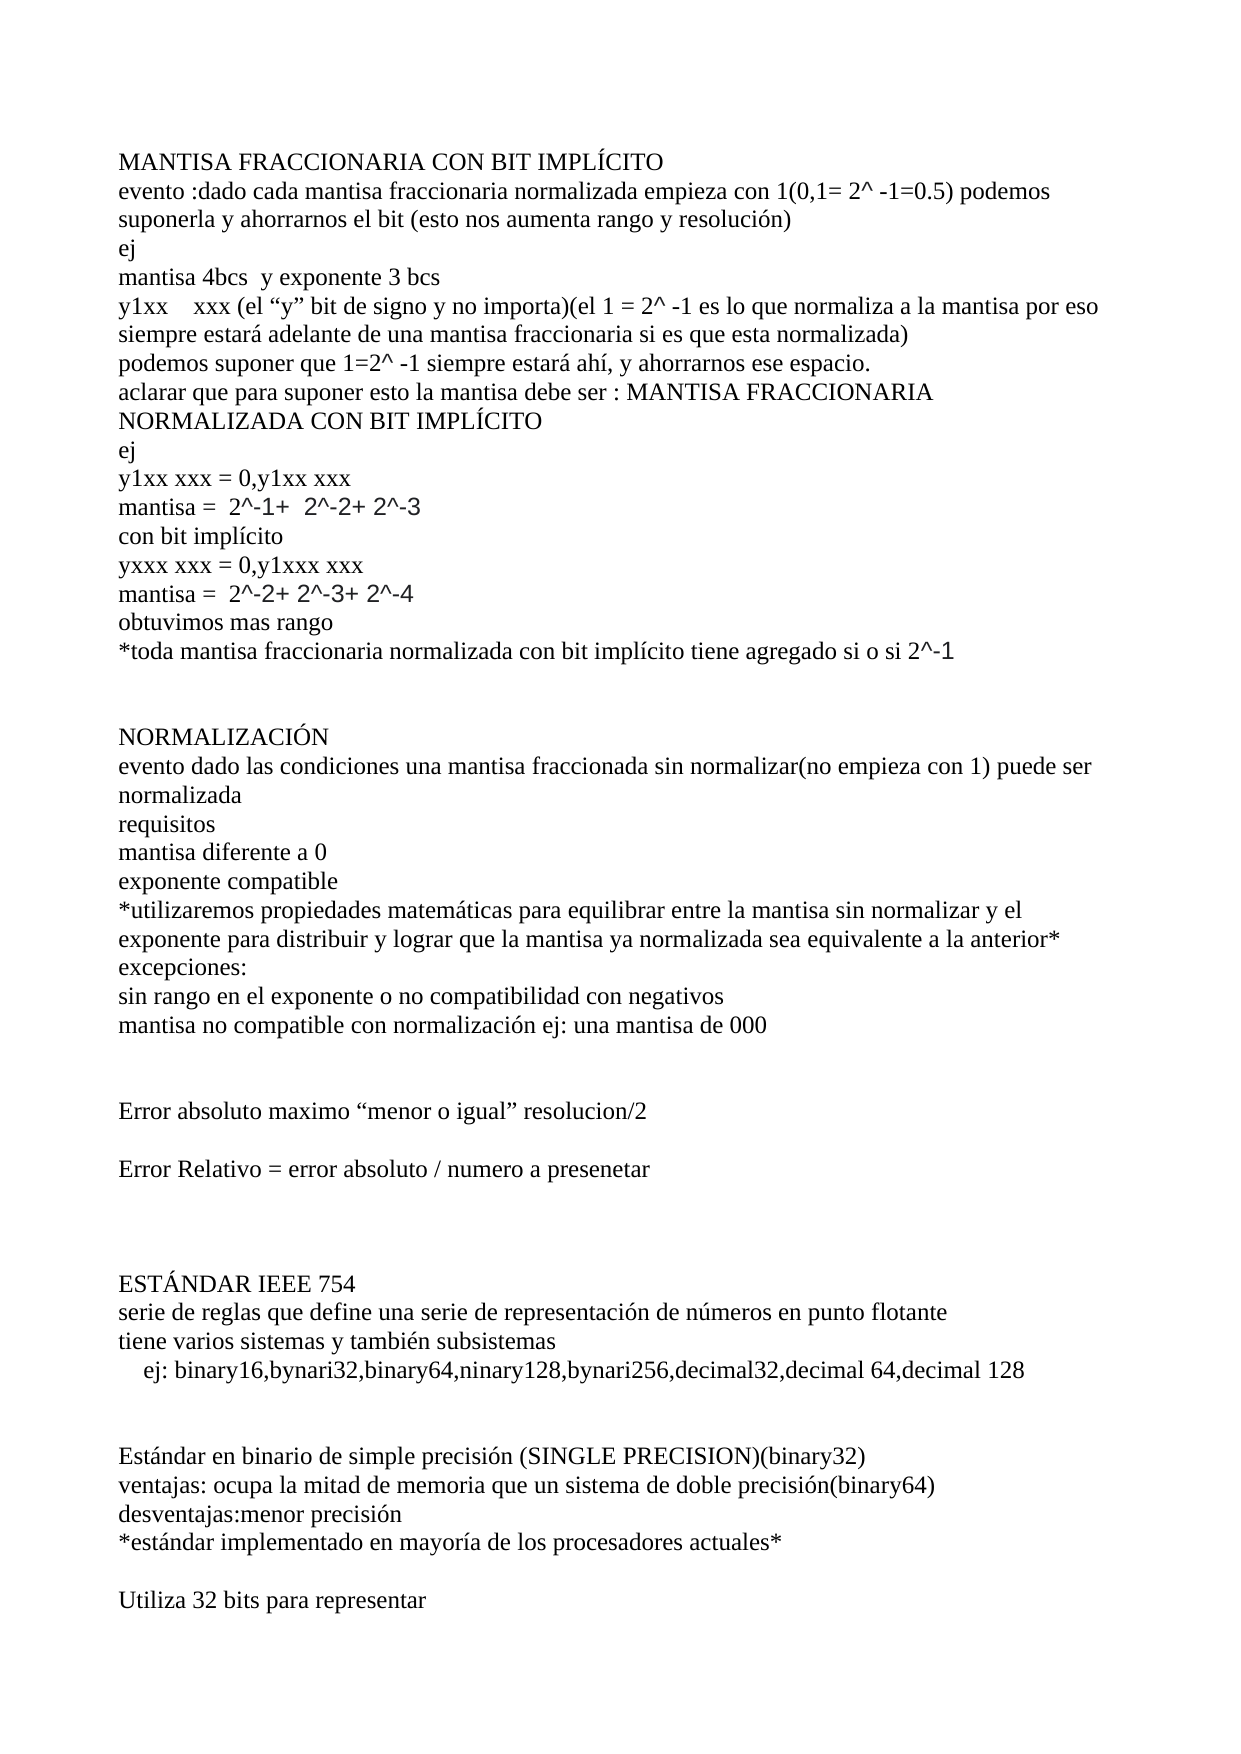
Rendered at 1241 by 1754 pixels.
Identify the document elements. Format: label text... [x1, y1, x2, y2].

text mantisa = 2^-1+ 2^-2+ 2^-3 [118, 492, 1122, 521]
text podemos suponer que 1=2^ -1 siempre estará ahí, y ahorrarnos ese espacio. [118, 348, 1122, 377]
text ej [118, 233, 1122, 262]
text yxxx xxx = 0,y1xxx xxx [118, 550, 1122, 578]
text aclarar que para suponer esto la mantisa debe ser : MANTISA FRACCIONARIA NORMALIZADA CON BIT IMPLÍCITO [118, 377, 1122, 435]
text serie de reglas que define una serie de representación de números en punto flotante [118, 1297, 1122, 1326]
text Utiliza 32 bits para representar [118, 1585, 1122, 1614]
text ESTÁNDAR IEEE 754 [118, 1269, 1122, 1297]
text mantisa = 2^-2+ 2^-3+ 2^-4 [118, 578, 1122, 607]
text ej: binary16,bynari32,binary64,ninary128,bynari256,decimal32,decimal 64,decimal 128 [118, 1355, 1122, 1384]
text Error absoluto maximo “menor o igual” resolucion/2 [118, 1096, 1122, 1125]
text evento dado las condiciones una mantisa fraccionada sin normalizar(no empieza con 1) puede ser normalizada [118, 751, 1122, 809]
text *estándar implementado en mayoría de los procesadores actuales* [118, 1527, 1122, 1556]
text mantisa 4bcs y exponente 3 bcs [118, 262, 1122, 291]
text y1xx xxx (el “y” bit de signo y no importa)(el 1 = 2^ -1 es lo que normaliza a la mantisa por eso siempre estará adelante de una mantisa fraccionaria si es que esta normalizada) [118, 291, 1122, 348]
text y1xx xxx = 0,y1xx xxx [118, 463, 1122, 492]
text ventajas: ocupa la mitad de memoria que un sistema de doble precisión(binary64) [118, 1470, 1122, 1499]
text *utilizaremos propiedades matemáticas para equilibrar entre la mantisa sin normalizar y el exponente para distribuir y lograr que la mantisa ya normalizada sea equivalente a la anterior* [118, 895, 1122, 952]
text NORMALIZACIÓN [118, 722, 1122, 751]
text *toda mantisa fraccionaria normalizada con bit implícito tiene agregado si o si 2^-1 [118, 636, 1122, 665]
text Error Relativo = error absoluto / numero a presenetar [118, 1154, 1122, 1182]
text mantisa diferente a 0 [118, 837, 1122, 866]
text Estándar en binario de simple precisión (SINGLE PRECISION)(binary32) [118, 1441, 1122, 1470]
text MANTISA FRACCIONARIA CON BIT IMPLÍCITO [118, 147, 1122, 176]
text evento :dado cada mantisa fraccionaria normalizada empieza con 1(0,1= 2^ -1=0.5) podemos suponerla y ahorrarnos el bit (esto nos aumenta rango y resolución) [118, 176, 1122, 233]
text desventajas:menor precisión [118, 1499, 1122, 1527]
text mantisa no compatible con normalización ej: una mantisa de 000 [118, 1010, 1122, 1039]
text exponente compatible [118, 866, 1122, 895]
text con bit implícito [118, 521, 1122, 550]
text excepciones: [118, 952, 1122, 981]
text tiene varios sistemas y también subsistemas [118, 1326, 1122, 1355]
text requisitos [118, 809, 1122, 837]
text ej [118, 435, 1122, 463]
text obtuvimos mas rango [118, 607, 1122, 636]
text sin rango en el exponente o no compatibilidad con negativos [118, 981, 1122, 1010]
